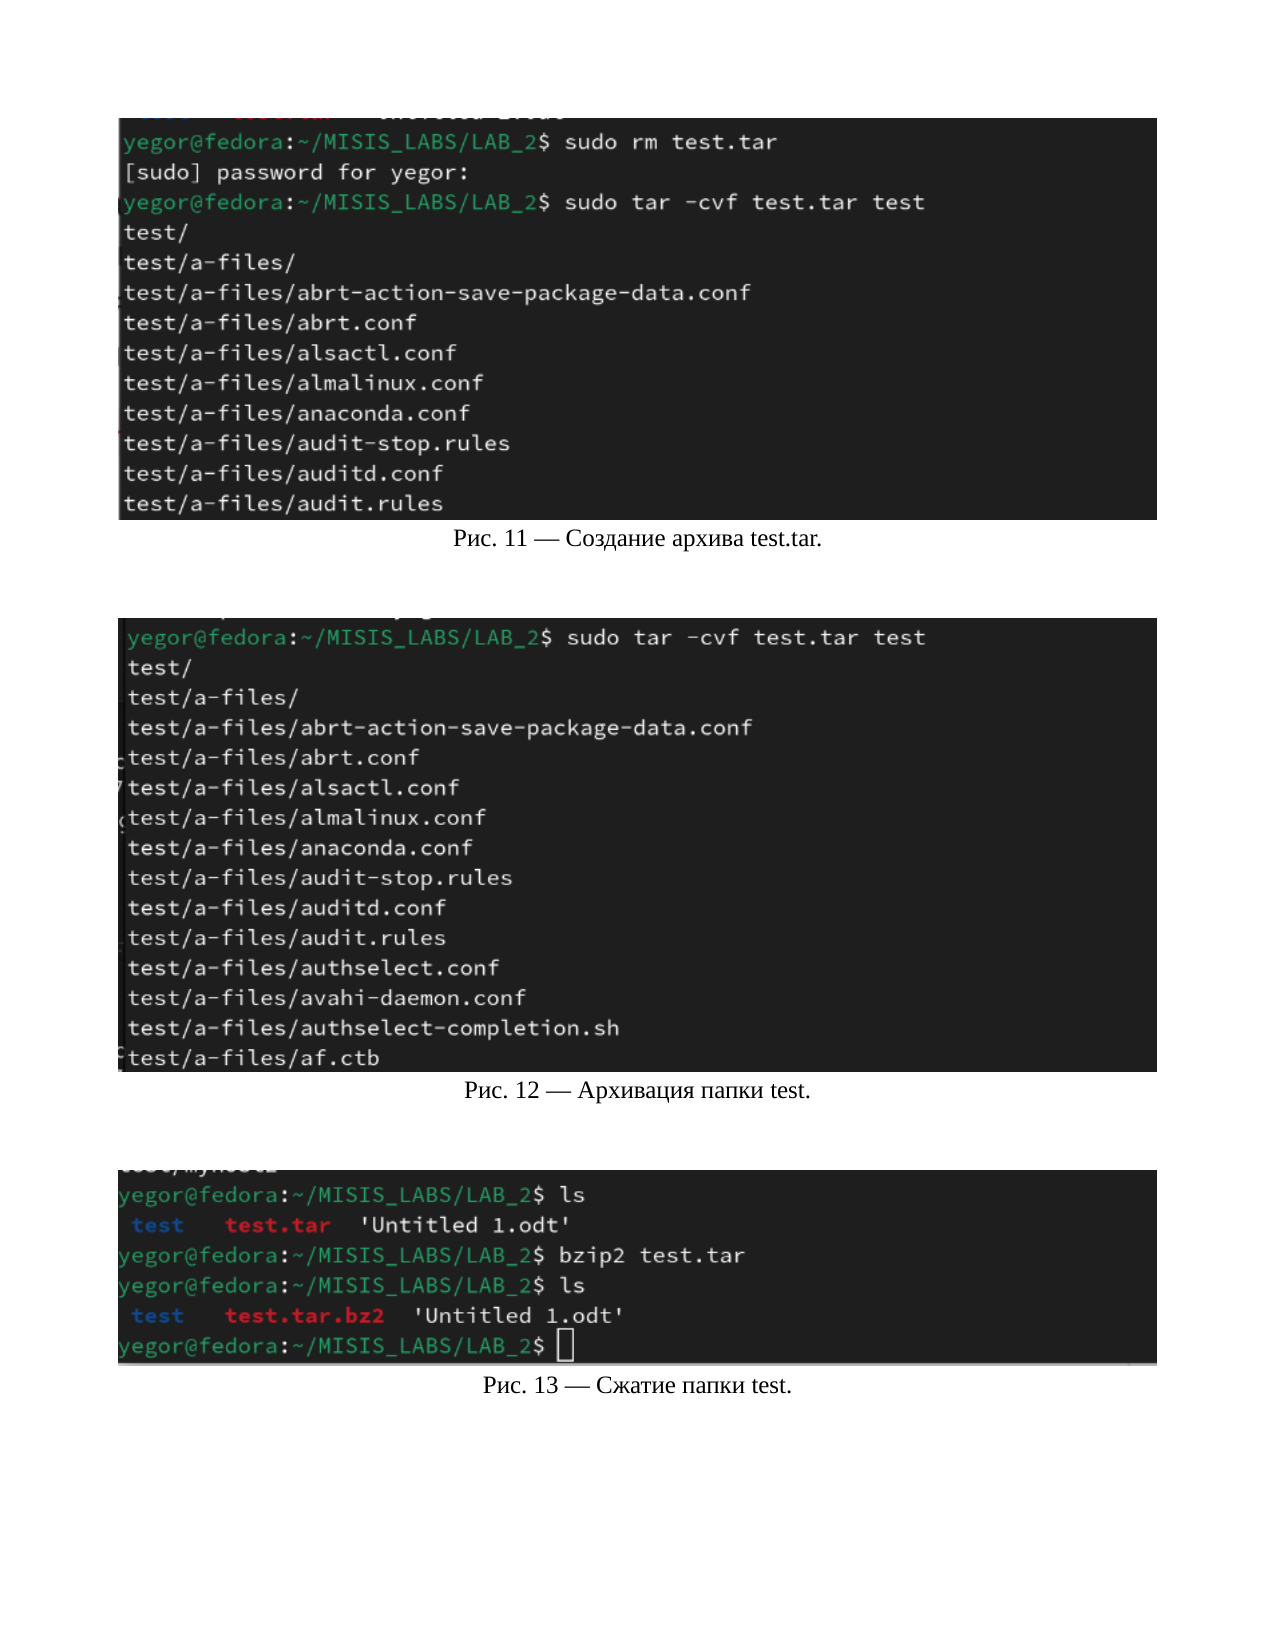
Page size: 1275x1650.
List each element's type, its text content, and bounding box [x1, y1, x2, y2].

text Рис. 11 — Создание архива test.tar. [118, 520, 1157, 552]
picture [118, 1170, 1157, 1366]
text Рис. 12 — Архивация папки test. [118, 1072, 1157, 1104]
picture [118, 118, 1157, 520]
picture [118, 618, 1157, 1072]
text Рис. 13 — Сжатие папки test. [118, 1366, 1157, 1399]
